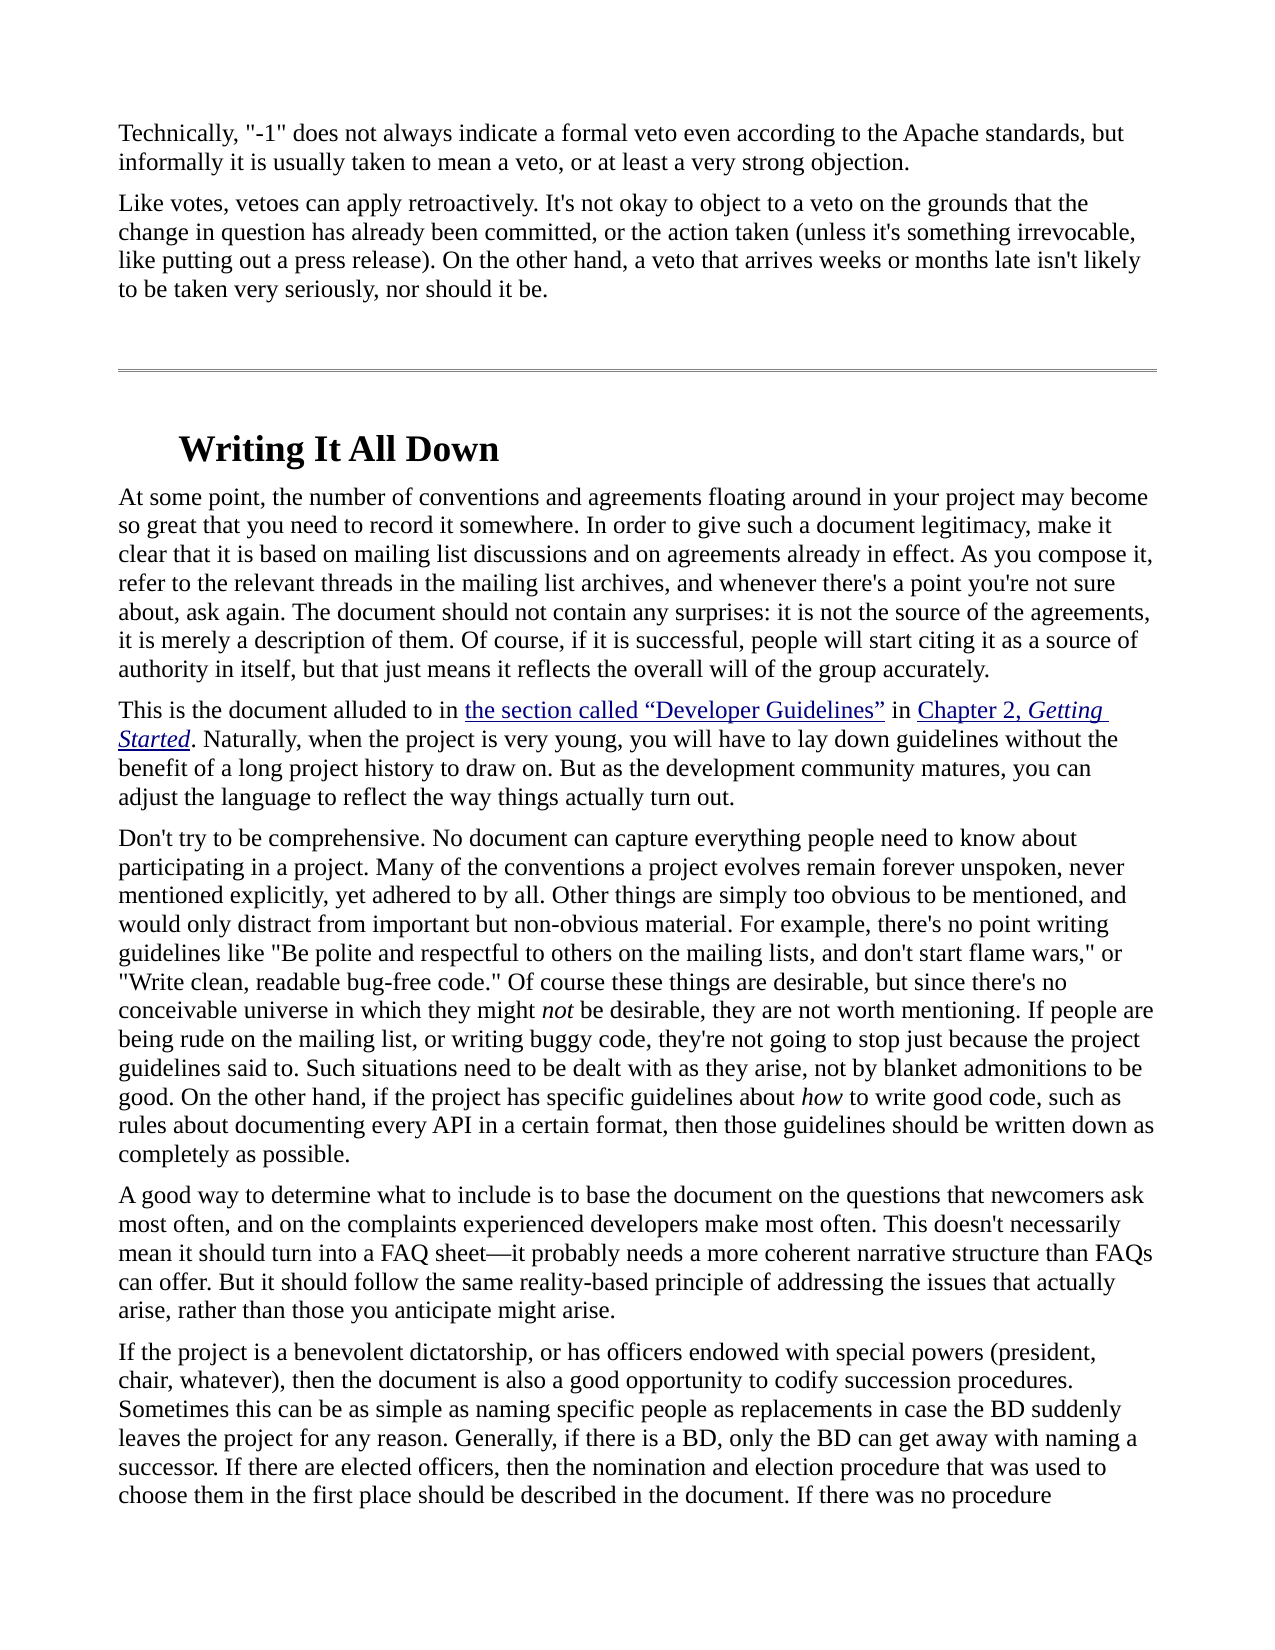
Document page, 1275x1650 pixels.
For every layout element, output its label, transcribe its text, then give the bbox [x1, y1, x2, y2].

text Don't try to be comprehensive. No document can capture everything people need to know about participating in a project. Many of the conventions a project evolves remain forever unspoken, never mentioned explicitly, yet adhered to by all. Other things are simply too obvious to be mentioned, and would only distract from important but non-obvious material. For example, there's no point writing guidelines like "Be polite and respectful to others on the mailing lists, and don't start flame wars," or "Write clean, readable bug-free code." Of course these things are desirable, but since there's no conceivable universe in which they might not be desirable, they are not worth mentioning. If people are being rude on the mailing list, or writing buggy code, they're not going to stop just because the project guidelines said to. Such situations need to be dealt with as they arise, not by blanket admonitions to be good. On the other hand, if the project has specific guidelines about how to write good code, such as rules about documenting every API in a certain format, then those guidelines should be written down as completely as possible. [118, 823, 1157, 1168]
subtitle Writing It All Down [118, 426, 1157, 469]
text Technically, "-1" does not always indicate a formal veto even according to the Apache standards, but informally it is usually taken to mean a veto, or at least a very strong objection. [118, 118, 1157, 176]
text If the project is a benevolent dictatorship, or has officers endowed with special powers (president, chair, whatever), then the document is also a good opportunity to codify succession procedures. Sometimes this can be as simple as naming specific people as replacements in case the BD suddenly leaves the project for any reason. Generally, if there is a BD, only the BD can get away with naming a successor. If there are elected officers, then the nomination and election procedure that was used to choose them in the first place should be described in the document. If there was no procedure [118, 1337, 1157, 1509]
table_header [118, 344, 1157, 355]
text A good way to determine what to include is to base the document on the questions that newcomers ask most often, and on the complaints experienced developers make most often. This doesn't necessarily mean it should turn into a FAQ sheet—it probably needs a more coherent narrative structure than FAQs can offer. But it should follow the same reality-based principle of addressing the issues that actually arise, rather than those you anticipate might arise. [118, 1181, 1157, 1324]
text At some point, the number of conventions and agreements floating around in your project may become so great that you need to record it somewhere. In order to give such a document legitimacy, make it clear that it is based on mailing list discussions and on agreements already in effect. As you compose it, refer to the relevant threads in the mailing list archives, and whenever there's a point you're not sure about, ask again. The document should not contain any surprises: it is not the source of the agreements, it is merely a description of them. Of course, if it is successful, people will start citing it as a source of authority in itself, but that just means it reflects the overall will of the group accurately. [118, 482, 1157, 683]
text This is the document alluded to in the section called “Developer Guidelines” in Chapter 2, Getting Started. Naturally, when the project is very young, you will have to lay down guidelines without the benefit of a long project history to draw on. But as the development community matures, you can adjust the language to reflect the way things actually turn out. [118, 696, 1157, 811]
text Like votes, vetoes can apply retroactively. It's not okay to object to a veto on the grounds that the change in question has already been committed, or the action taken (unless it's something irrevocable, like putting out a press release). On the other hand, a veto that arrives weeks or months late isn't likely to be taken very seriously, nor should it be. [118, 188, 1157, 303]
